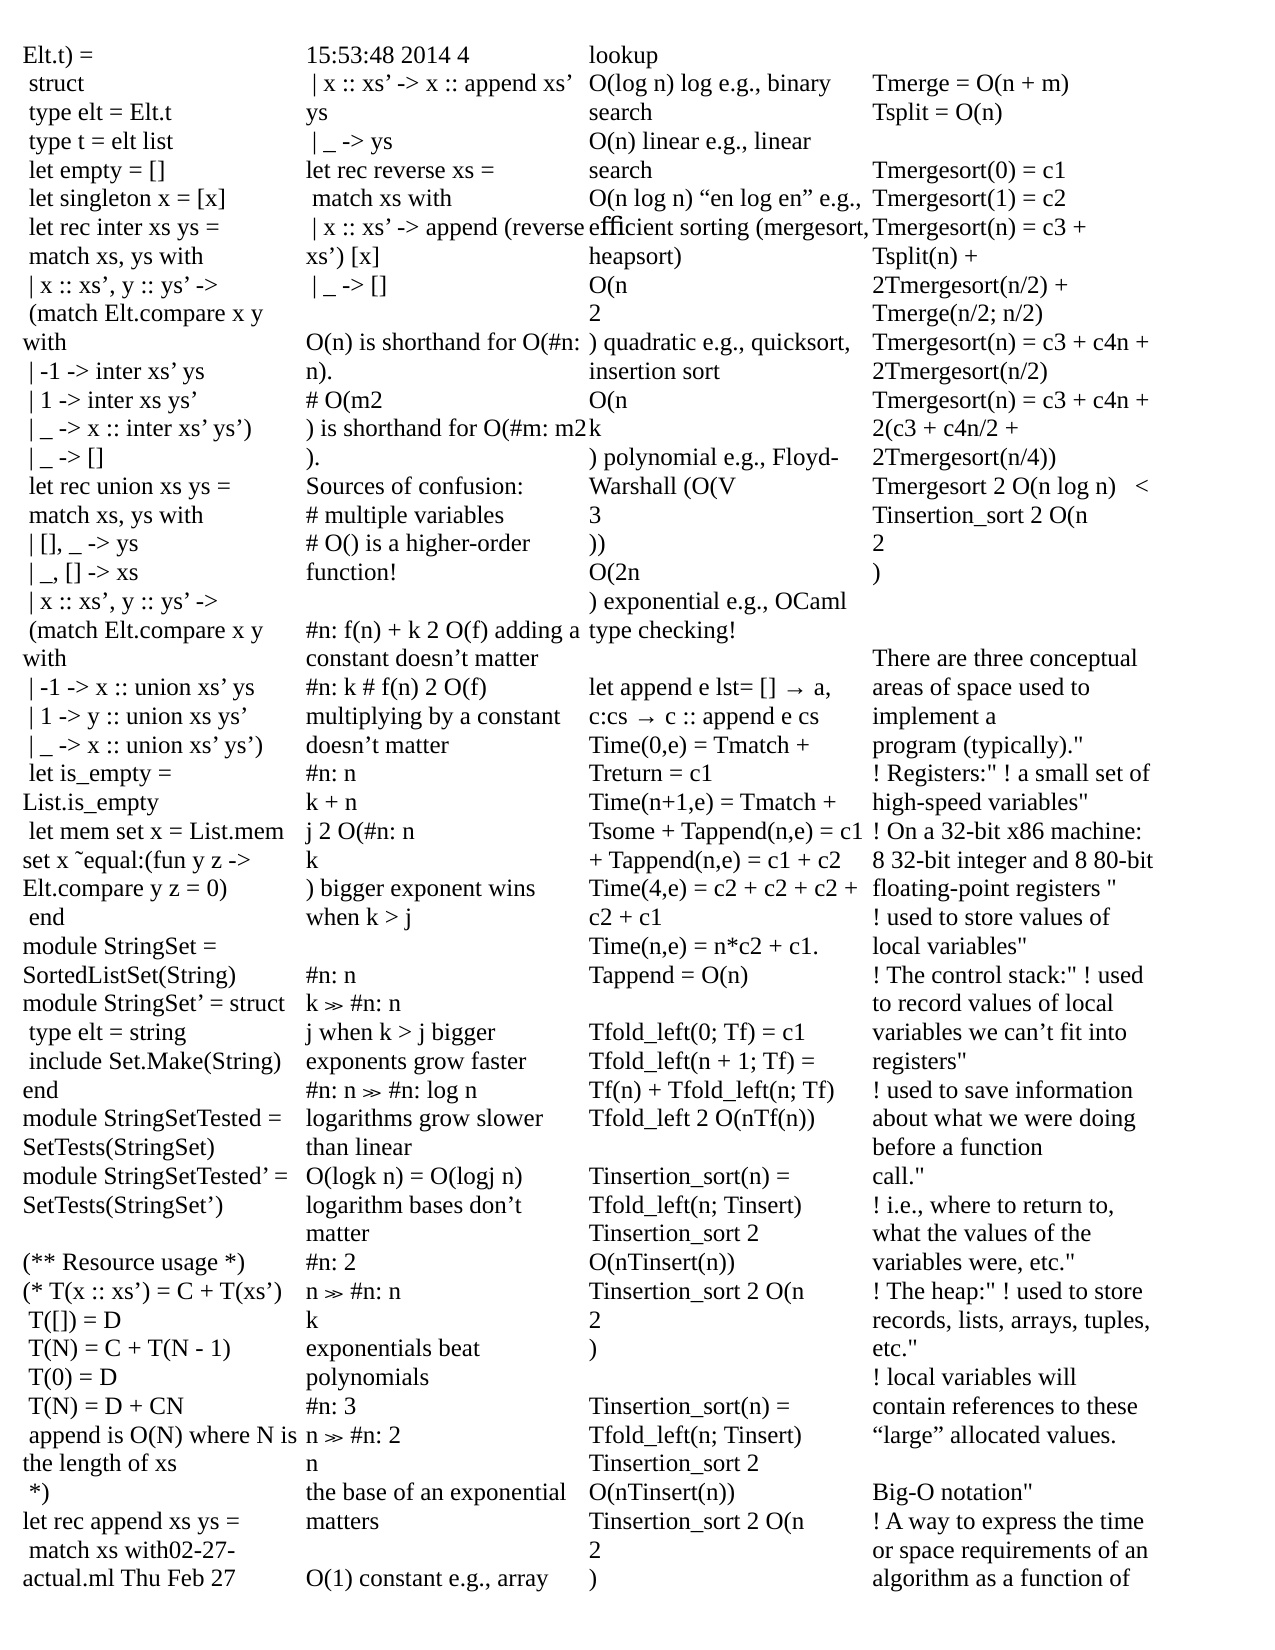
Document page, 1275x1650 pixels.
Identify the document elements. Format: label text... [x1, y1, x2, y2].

text O(logk n) = O(logj n) logarithm bases don’t matter [307, 1161, 590, 1247]
text ! The control stack:" ! used to record values of local variables we can’t fit into registers" [873, 960, 1157, 1075]
text (** Resource usage *) [22, 1247, 307, 1276]
text *) [22, 1477, 307, 1506]
text ) bigger exponent wins [307, 873, 590, 902]
text let mem set x = List.mem set x ˜equal:(fun y z -> Elt.compare y z = 0) [22, 816, 307, 902]
text struct [22, 68, 307, 97]
text type elt = Elt.t [22, 97, 307, 126]
text Tmergesort(n) = c3 + Tsplit(n) + 2Tmergesort(n/2) + Tmerge(n/2; n/2) [873, 212, 1157, 327]
text | _ -> ys [307, 126, 590, 155]
text j 2 O(#n: n [307, 816, 590, 845]
text ) quadratic e.g., quicksort, insertion sort [590, 327, 873, 385]
text ! Registers:" ! a small set of high-speed variables" [873, 758, 1157, 816]
text T(0) = D [22, 1362, 307, 1391]
text Tfold_left 2 O(nTf(n)) [590, 1103, 873, 1132]
text let singleton x = [x] [22, 183, 307, 212]
text 2 [590, 1305, 873, 1333]
text There are three conceptual areas of space used to implement a [873, 643, 1157, 730]
text Tinsertion_sort 2 O(nTinsert(n)) [590, 1218, 873, 1276]
text k [307, 845, 590, 873]
text | -1 -> x :: union xs’ ys [22, 672, 307, 701]
text Time(n,e) = n*c2 + c1. [590, 931, 873, 960]
text # O() is a higher-order function! [307, 528, 590, 586]
text match xs with [307, 183, 590, 212]
text #n: 2 [307, 1247, 590, 1276]
text type elt = string [22, 1017, 307, 1046]
text O(n [590, 270, 873, 298]
text end [22, 1075, 307, 1103]
text module StringSet = SortedListSet(String) [22, 931, 307, 988]
text Tinsertion_sort 2 O(nTinsert(n)) [590, 1448, 873, 1506]
text k ≫ #n: n [307, 988, 590, 1017]
text | 1 -> inter xs ys’ [22, 385, 307, 413]
text algorithm as a function of [873, 1563, 1157, 1592]
text match xs, ys with [22, 241, 307, 270]
text #n: n [307, 758, 590, 787]
text #n: k # f(n) 2 O(f) multiplying by a constant doesn’t matter [307, 672, 590, 758]
text program (typically)." [873, 730, 1157, 758]
text k [590, 413, 873, 442]
text ) polynomial e.g., Floyd-Warshall (O(V [590, 442, 873, 500]
text end [22, 902, 307, 931]
text #n: n [307, 960, 590, 988]
text n ≫ #n: n [307, 1276, 590, 1305]
text #n: f(n) + k 2 O(f) adding a constant doesn’t matter [307, 615, 590, 672]
text ) [590, 1563, 873, 1592]
text ) exponential e.g., OCaml type checking! [590, 586, 873, 643]
text | 1 -> y :: union xs ys’ [22, 701, 307, 730]
text let empty = [] [22, 155, 307, 183]
text Tmergesort(n) = c3 + c4n + 2Tmergesort(n/2) [873, 327, 1157, 385]
text Tappend = O(n) [590, 960, 873, 988]
text T(N) = C + T(N - 1) [22, 1333, 307, 1362]
text n [307, 1448, 590, 1477]
text (match Elt.compare x y with [22, 298, 307, 356]
text | x :: xs’ -> x :: append xs’ ys [307, 68, 590, 126]
text 15:53:48 2014 4 [307, 40, 590, 68]
text | _ -> x :: union xs’ ys’) [22, 730, 307, 758]
text | x :: xs’, y :: ys’ -> [22, 586, 307, 615]
text ) is shorthand for O(#m: m2 [307, 413, 590, 442]
text when k > j [307, 902, 590, 931]
text ! i.e., where to return to, what the values of the variables were, etc." [873, 1190, 1157, 1276]
text Time(0,e) = Tmatch + Treturn = c1 [590, 730, 873, 787]
text 2 [873, 528, 1157, 557]
text let rec union xs ys = [22, 471, 307, 500]
text O(n log n) “en log en” e.g., eﬃcient sorting (mergesort, heapsort) [590, 183, 873, 270]
text O(2n [590, 557, 873, 586]
text include Set.Make(String) [22, 1046, 307, 1075]
text ! local variables will contain references to these “large” allocated values. [873, 1362, 1157, 1448]
text match xs, ys with [22, 500, 307, 528]
text the base of an exponential matters [307, 1477, 590, 1535]
text exponentials beat polynomials [307, 1333, 590, 1391]
text Tmergesort(n) = c3 + c4n + 2(c3 + c4n/2 + 2Tmergesort(n/4)) [873, 385, 1157, 471]
text )) [590, 528, 873, 557]
text module StringSet’ = struct [22, 988, 307, 1017]
text let rec reverse xs = [307, 155, 590, 183]
text module StringSetTested’ = SetTests(StringSet’) [22, 1161, 307, 1218]
text let is_empty = List.is_empty [22, 758, 307, 816]
text Time(n+1,e) = Tmatch + Tsome + Tappend(n,e) = c1 + Tappend(n,e) = c1 + c2 [590, 787, 873, 873]
text j when k > j bigger exponents grow faster [307, 1017, 590, 1075]
text let rec append xs ys = [22, 1506, 307, 1535]
text | [], _ -> ys [22, 528, 307, 557]
text | _ -> [] [307, 270, 590, 298]
text type t = elt list [22, 126, 307, 155]
text ! A way to express the time or space requirements of an [873, 1506, 1157, 1563]
text 2 [590, 1535, 873, 1563]
text Tinsertion_sort(n) = Tfold_left(n; Tinsert) [590, 1161, 873, 1218]
text ) [590, 1333, 873, 1362]
text k [307, 1305, 590, 1333]
text 2 [590, 298, 873, 327]
text k + n [307, 787, 590, 816]
text # O(m2 [307, 385, 590, 413]
text O(log n) log e.g., binary search [590, 68, 873, 126]
text | x :: xs’, y :: ys’ -> [22, 270, 307, 298]
text let append e lst= [] → a, c:cs → c :: append e cs [590, 672, 873, 730]
text Tinsertion_sort 2 O(n [590, 1276, 873, 1305]
text Tmerge = O(n + m) [873, 68, 1157, 97]
text ) [873, 557, 1157, 586]
text O(n) is shorthand for O(#n: n). [307, 327, 590, 385]
text | -1 -> inter xs’ ys [22, 356, 307, 385]
text Time(4,e) = c2 + c2 + c2 + c2 + c1 [590, 873, 873, 931]
text #n: n ≫ #n: log n logarithms grow slower than linear [307, 1075, 590, 1161]
text | x :: xs’ -> append (reverse xs’) [x] [307, 212, 590, 270]
text 3 [590, 500, 873, 528]
text ! used to save information about what we were doing before a function [873, 1075, 1157, 1161]
text Tmergesort 2 O(n log n) < Tinsertion_sort 2 O(n [873, 471, 1157, 528]
text Big-O notation" [873, 1477, 1157, 1506]
text append is O(N) where N is the length of xs [22, 1420, 307, 1477]
text #n: 3 [307, 1391, 590, 1420]
text call." [873, 1161, 1157, 1190]
text Sources of confusion: [307, 471, 590, 500]
text Tinsertion_sort(n) = Tfold_left(n; Tinsert) [590, 1391, 873, 1448]
text Tfold_left(0; Tf) = c1 [590, 1017, 873, 1046]
text ! The heap:" ! used to store records, lists, arrays, tuples, etc." [873, 1276, 1157, 1362]
text ! used to store values of local variables" [873, 902, 1157, 960]
text T([]) = D [22, 1305, 307, 1333]
text Elt.t) = [22, 40, 307, 68]
text Tfold_left(n + 1; Tf) = Tf(n) + Tfold_left(n; Tf) [590, 1046, 873, 1103]
text O(n [590, 385, 873, 413]
text ! On a 32-bit x86 machine: 8 32-bit integer and 8 80-bit floating-point registers " [873, 816, 1157, 902]
text | _, [] -> xs [22, 557, 307, 586]
text (match Elt.compare x y with [22, 615, 307, 672]
text Tinsertion_sort 2 O(n [590, 1506, 873, 1535]
text n ≫ #n: 2 [307, 1420, 590, 1448]
text # multiple variables [307, 500, 590, 528]
text T(N) = D + CN [22, 1391, 307, 1420]
text ). [307, 442, 590, 471]
text | _ -> [] [22, 442, 307, 471]
text Tsplit = O(n) [873, 97, 1157, 126]
text lookup [590, 40, 873, 68]
text module StringSetTested = SetTests(StringSet) [22, 1103, 307, 1161]
text (* T(x :: xs’) = C + T(xs’) [22, 1276, 307, 1305]
text let rec inter xs ys = [22, 212, 307, 241]
text O(1) constant e.g., array [307, 1563, 590, 1592]
text Tmergesort(0) = c1 Tmergesort(1) = c2 [873, 155, 1157, 212]
text match xs with02-27-actual.ml Thu Feb 27 [22, 1535, 307, 1592]
text | _ -> x :: inter xs’ ys’) [22, 413, 307, 442]
text O(n) linear e.g., linear search [590, 126, 873, 183]
